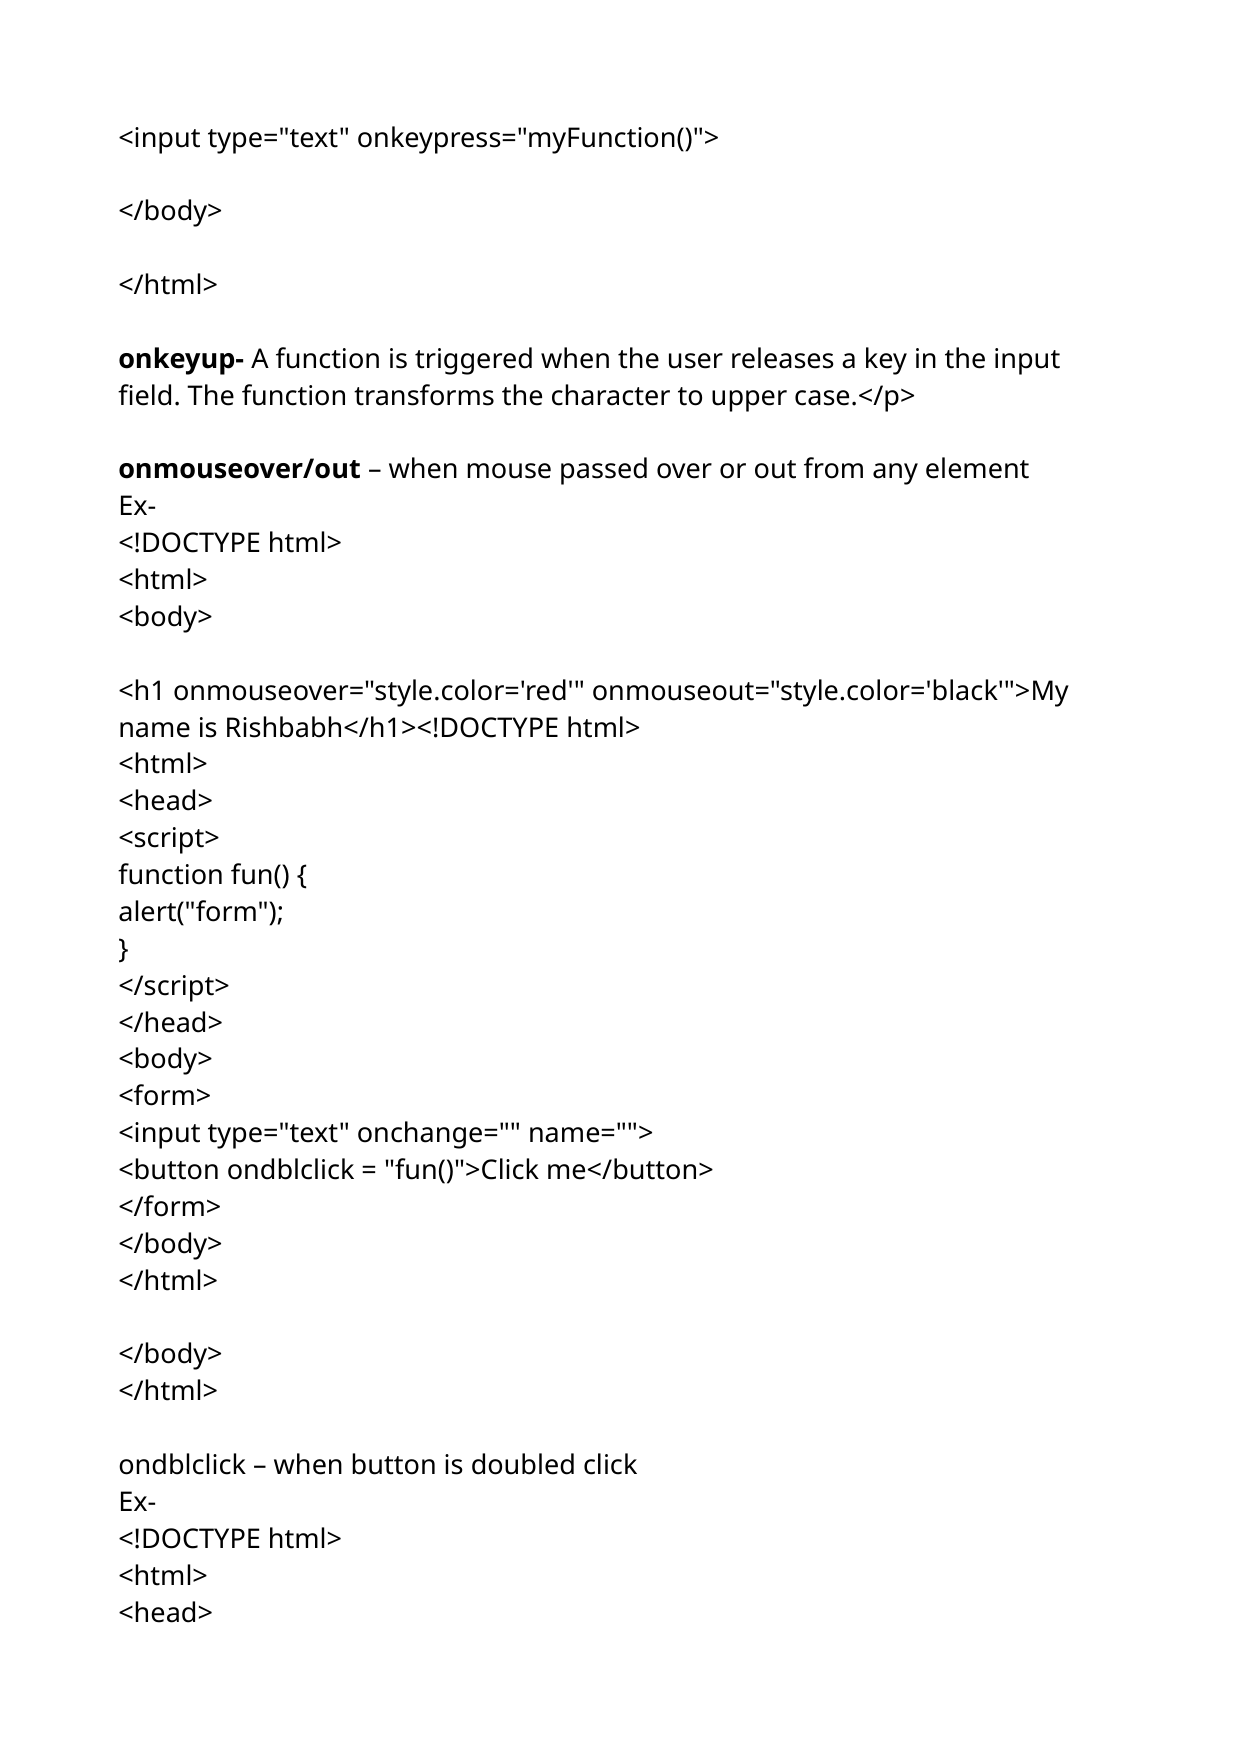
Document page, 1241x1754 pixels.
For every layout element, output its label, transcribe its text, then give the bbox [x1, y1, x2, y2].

text </body> [118, 192, 1122, 229]
text </body> [118, 1224, 1122, 1261]
text <html> [118, 1556, 1122, 1593]
text </html> [118, 1261, 1122, 1298]
text onmouseover/out – when mouse passed over or out from any element [118, 450, 1122, 487]
text <input type="text" onchange="" name=""> [118, 1114, 1122, 1151]
text <body> [118, 597, 1122, 634]
text </body> [118, 1335, 1122, 1372]
text <head> [118, 782, 1122, 819]
text Ex- [118, 1482, 1122, 1519]
text onkeyup- A function is triggered when the user releases a key in the input field. The function transforms the character to upper case.</p> [118, 339, 1122, 413]
text function fun() { [118, 856, 1122, 892]
text ondblclick – when button is doubled click [118, 1446, 1122, 1482]
text </html> [118, 266, 1122, 302]
text <html> [118, 745, 1122, 782]
text <!DOCTYPE html> [118, 524, 1122, 561]
text <head> [118, 1593, 1122, 1630]
text <input type="text" onkeypress="myFunction()"> [118, 118, 1122, 155]
text </head> [118, 1003, 1122, 1040]
text <!DOCTYPE html> [118, 1519, 1122, 1556]
text </form> [118, 1187, 1122, 1224]
text } [118, 929, 1122, 966]
text <h1 onmouseover="style.color='red'" onmouseout="style.color='black'">My name is Rishbabh</h1><!DOCTYPE html> [118, 671, 1122, 745]
text Ex- [118, 487, 1122, 524]
text alert("form"); [118, 892, 1122, 929]
text <body> [118, 1040, 1122, 1077]
text <button ondblclick = "fun()">Click me</button> [118, 1151, 1122, 1187]
text <form> [118, 1077, 1122, 1114]
text </script> [118, 966, 1122, 1003]
text <script> [118, 819, 1122, 856]
text </html> [118, 1372, 1122, 1409]
text <html> [118, 561, 1122, 597]
